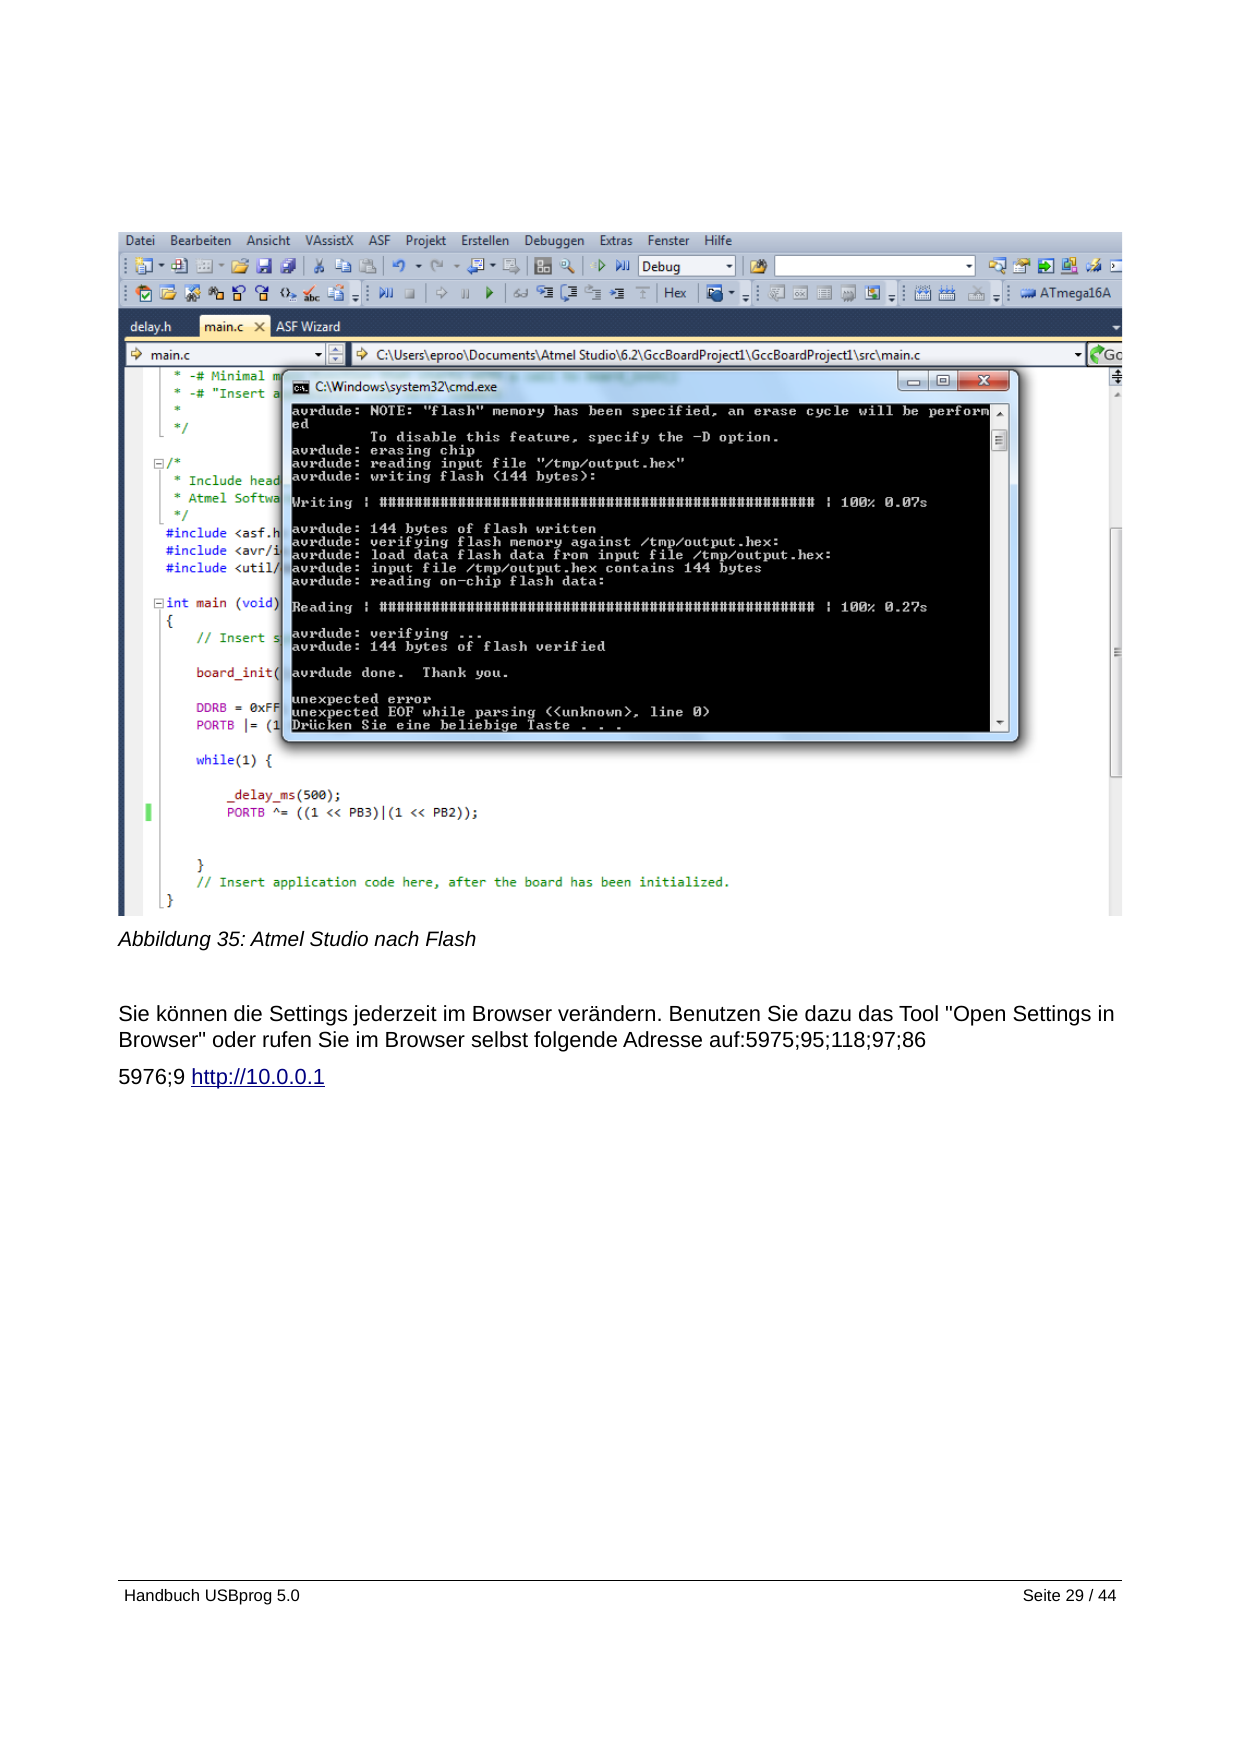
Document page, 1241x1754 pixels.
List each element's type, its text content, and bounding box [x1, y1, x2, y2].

text Sie können die Settings jederzeit im Browser verändern. Benutzen Sie dazu das Tool "Open Settings in Browser" oder rufen Sie im Browser selbst folgende Adresse auf:5975;95;118;97;86 [118, 1001, 1122, 1052]
picture [118, 232, 1123, 916]
text 5976;9 http://10.0.0.1 [118, 1064, 1122, 1089]
text Abbildung 35: Atmel Studio nach Flash [118, 916, 1122, 951]
